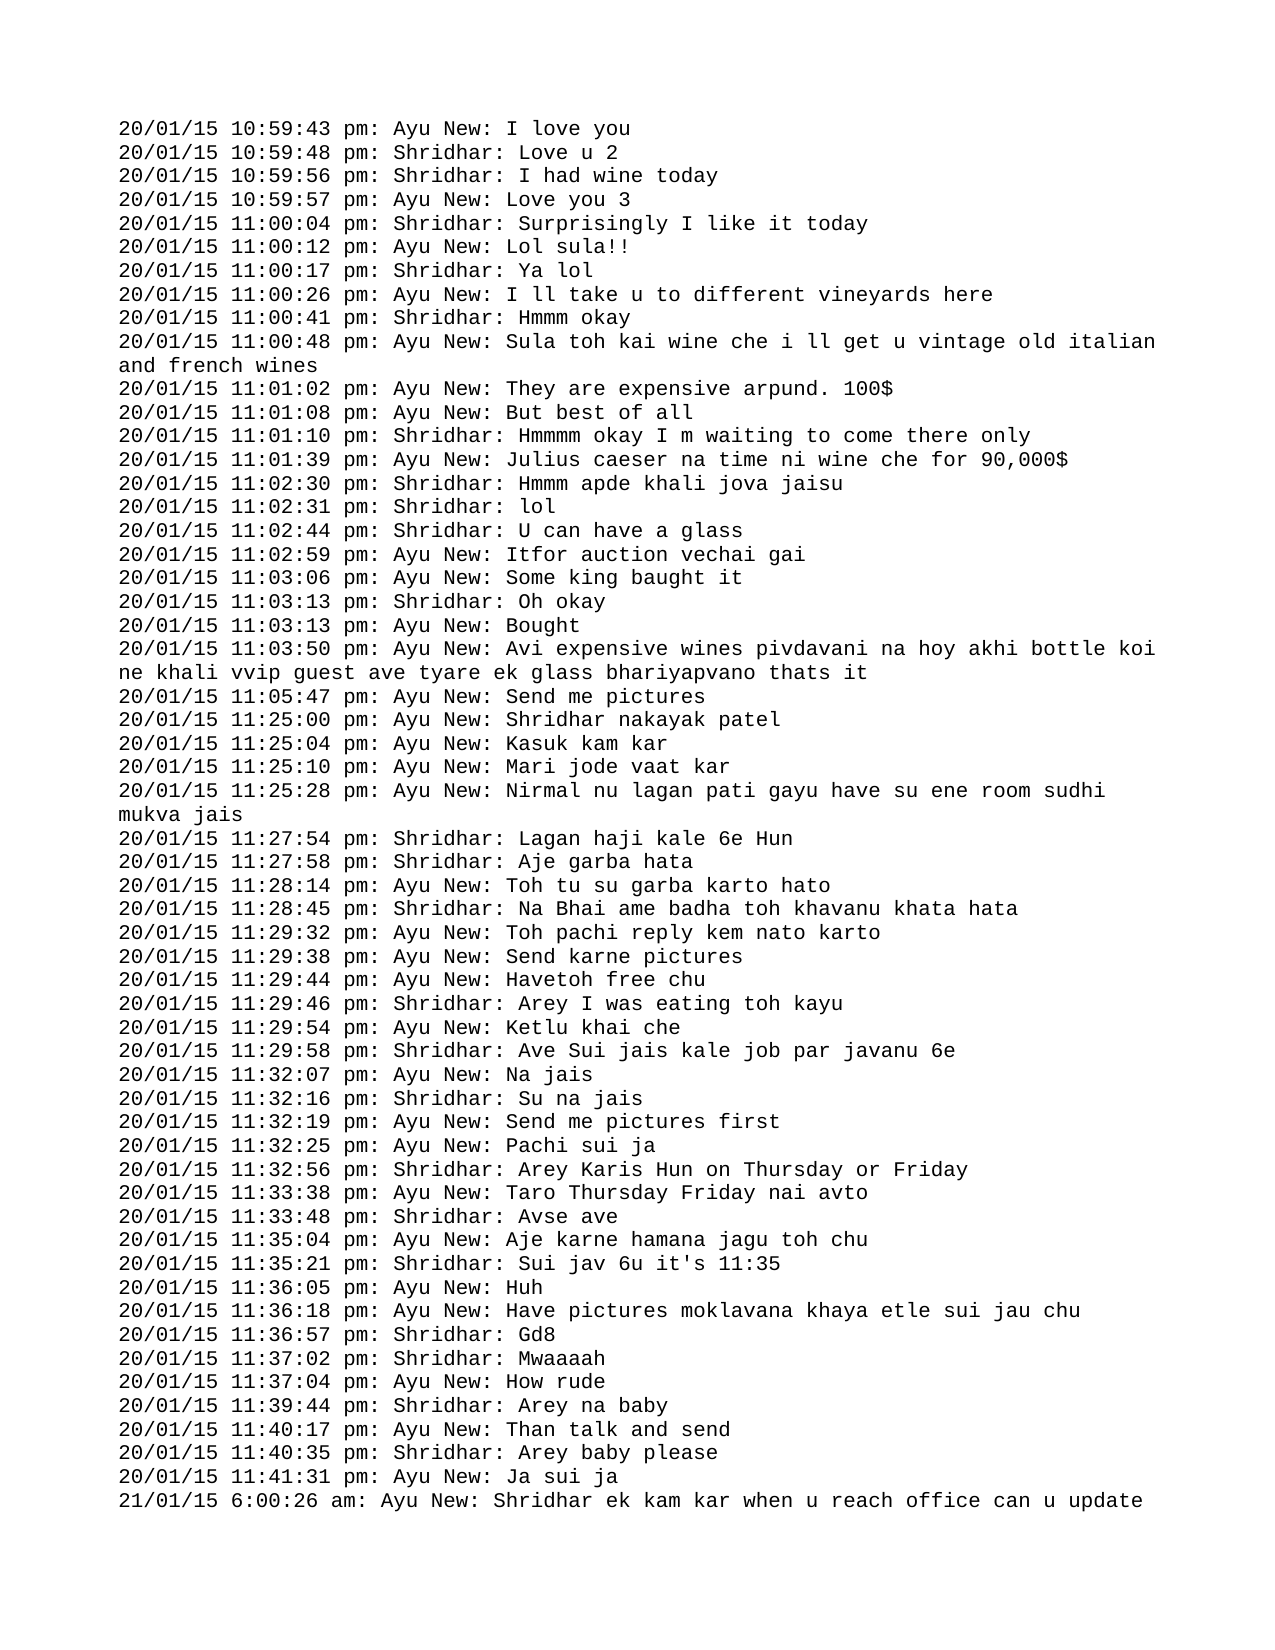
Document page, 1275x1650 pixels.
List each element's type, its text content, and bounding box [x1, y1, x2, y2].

text 20/01/15 11:40:17 pm: Ayu New: Than talk and send [118, 1419, 1157, 1442]
text 20/01/15 11:27:54 pm: Shridhar: Lagan haji kale 6e Hun [118, 827, 1157, 851]
text 20/01/15 11:25:10 pm: Ayu New: Mari jode vaat kar [118, 757, 1157, 780]
text 20/01/15 11:25:04 pm: Ayu New: Kasuk kam kar [118, 733, 1157, 757]
text 20/01/15 11:27:58 pm: Shridhar: Aje garba hata [118, 851, 1157, 875]
text 20/01/15 11:00:41 pm: Shridhar: Hmmm okay [118, 307, 1157, 331]
text 20/01/15 11:32:19 pm: Ayu New: Send me pictures first [118, 1111, 1157, 1135]
text 20/01/15 11:02:30 pm: Shridhar: Hmmm apde khali jova jaisu [118, 473, 1157, 496]
text 20/01/15 11:32:07 pm: Ayu New: Na jais [118, 1064, 1157, 1088]
text 20/01/15 11:03:13 pm: Ayu New: Bought [118, 615, 1157, 638]
text 20/01/15 11:00:17 pm: Shridhar: Ya lol [118, 260, 1157, 284]
text 20/01/15 11:03:13 pm: Shridhar: Oh okay [118, 591, 1157, 615]
text 20/01/15 11:33:48 pm: Shridhar: Avse ave [118, 1206, 1157, 1229]
text 20/01/15 11:36:18 pm: Ayu New: Have pictures moklavana khaya etle sui jau chu [118, 1300, 1157, 1324]
text 20/01/15 10:59:43 pm: Ayu New: I love you [118, 118, 1157, 142]
text 20/01/15 11:02:31 pm: Shridhar: lol [118, 496, 1157, 520]
text 20/01/15 11:29:58 pm: Shridhar: Ave Sui jais kale job par javanu 6e [118, 1040, 1157, 1064]
text 20/01/15 11:29:32 pm: Ayu New: Toh pachi reply kem nato karto [118, 922, 1157, 946]
text 20/01/15 11:41:31 pm: Ayu New: Ja sui ja [118, 1466, 1157, 1489]
text 20/01/15 11:29:44 pm: Ayu New: Havetoh free chu [118, 969, 1157, 993]
text 20/01/15 11:29:54 pm: Ayu New: Ketlu khai che [118, 1017, 1157, 1040]
text 20/01/15 11:01:39 pm: Ayu New: Julius caeser na time ni wine che for 90,000$ [118, 449, 1157, 473]
text 20/01/15 11:37:02 pm: Shridhar: Mwaaaah [118, 1348, 1157, 1371]
text 20/01/15 11:05:47 pm: Ayu New: Send me pictures [118, 686, 1157, 709]
text 20/01/15 11:32:16 pm: Shridhar: Su na jais [118, 1088, 1157, 1111]
text 20/01/15 11:25:28 pm: Ayu New: Nirmal nu lagan pati gayu have su ene room sudhi mukva jais [118, 780, 1157, 827]
text 20/01/15 11:33:38 pm: Ayu New: Taro Thursday Friday nai avto [118, 1182, 1157, 1206]
text 20/01/15 11:39:44 pm: Shridhar: Arey na baby [118, 1395, 1157, 1419]
text 20/01/15 11:32:56 pm: Shridhar: Arey Karis Hun on Thursday or Friday [118, 1158, 1157, 1182]
text 20/01/15 11:02:44 pm: Shridhar: U can have a glass [118, 520, 1157, 544]
text 20/01/15 11:36:57 pm: Shridhar: Gd8 [118, 1324, 1157, 1348]
text 20/01/15 11:28:14 pm: Ayu New: Toh tu su garba karto hato [118, 875, 1157, 898]
text 20/01/15 11:02:59 pm: Ayu New: Itfor auction vechai gai [118, 544, 1157, 567]
text 20/01/15 11:29:38 pm: Ayu New: Send karne pictures [118, 946, 1157, 969]
text 20/01/15 10:59:56 pm: Shridhar: I had wine today [118, 165, 1157, 189]
text 20/01/15 11:03:50 pm: Ayu New: Avi expensive wines pivdavani na hoy akhi bottle koi ne khali vvip guest ave tyare ek glass bhariyapvano thats it [118, 638, 1157, 686]
text 20/01/15 11:00:48 pm: Ayu New: Sula toh kai wine che i ll get u vintage old italian and french wines [118, 331, 1157, 378]
text 20/01/15 11:00:04 pm: Shridhar: Surprisingly I like it today [118, 213, 1157, 236]
text 20/01/15 11:03:06 pm: Ayu New: Some king baught it [118, 567, 1157, 591]
text 20/01/15 11:25:00 pm: Ayu New: Shridhar nakayak patel [118, 709, 1157, 733]
text 20/01/15 11:36:05 pm: Ayu New: Huh [118, 1277, 1157, 1300]
text 20/01/15 10:59:48 pm: Shridhar: Love u 2 [118, 142, 1157, 165]
text 20/01/15 11:28:45 pm: Shridhar: Na Bhai ame badha toh khavanu khata hata [118, 898, 1157, 922]
text 20/01/15 11:35:04 pm: Ayu New: Aje karne hamana jagu toh chu [118, 1229, 1157, 1253]
text 20/01/15 11:01:02 pm: Ayu New: They are expensive arpund. 100$ [118, 378, 1157, 402]
text 20/01/15 11:32:25 pm: Ayu New: Pachi sui ja [118, 1135, 1157, 1158]
text 20/01/15 11:01:10 pm: Shridhar: Hmmmm okay I m waiting to come there only [118, 426, 1157, 449]
text 20/01/15 10:59:57 pm: Ayu New: Love you 3 [118, 189, 1157, 213]
text 20/01/15 11:35:21 pm: Shridhar: Sui jav 6u it's 11:35 [118, 1253, 1157, 1277]
text 20/01/15 11:37:04 pm: Ayu New: How rude [118, 1371, 1157, 1395]
text 21/01/15 6:00:26 am: Ayu New: Shridhar ek kam kar when u reach office can u update [118, 1489, 1157, 1513]
text 20/01/15 11:40:35 pm: Shridhar: Arey baby please [118, 1442, 1157, 1466]
text 20/01/15 11:00:12 pm: Ayu New: Lol sula!! [118, 236, 1157, 260]
text 20/01/15 11:29:46 pm: Shridhar: Arey I was eating toh kayu [118, 993, 1157, 1017]
text 20/01/15 11:00:26 pm: Ayu New: I ll take u to different vineyards here [118, 284, 1157, 307]
text 20/01/15 11:01:08 pm: Ayu New: But best of all [118, 402, 1157, 426]
